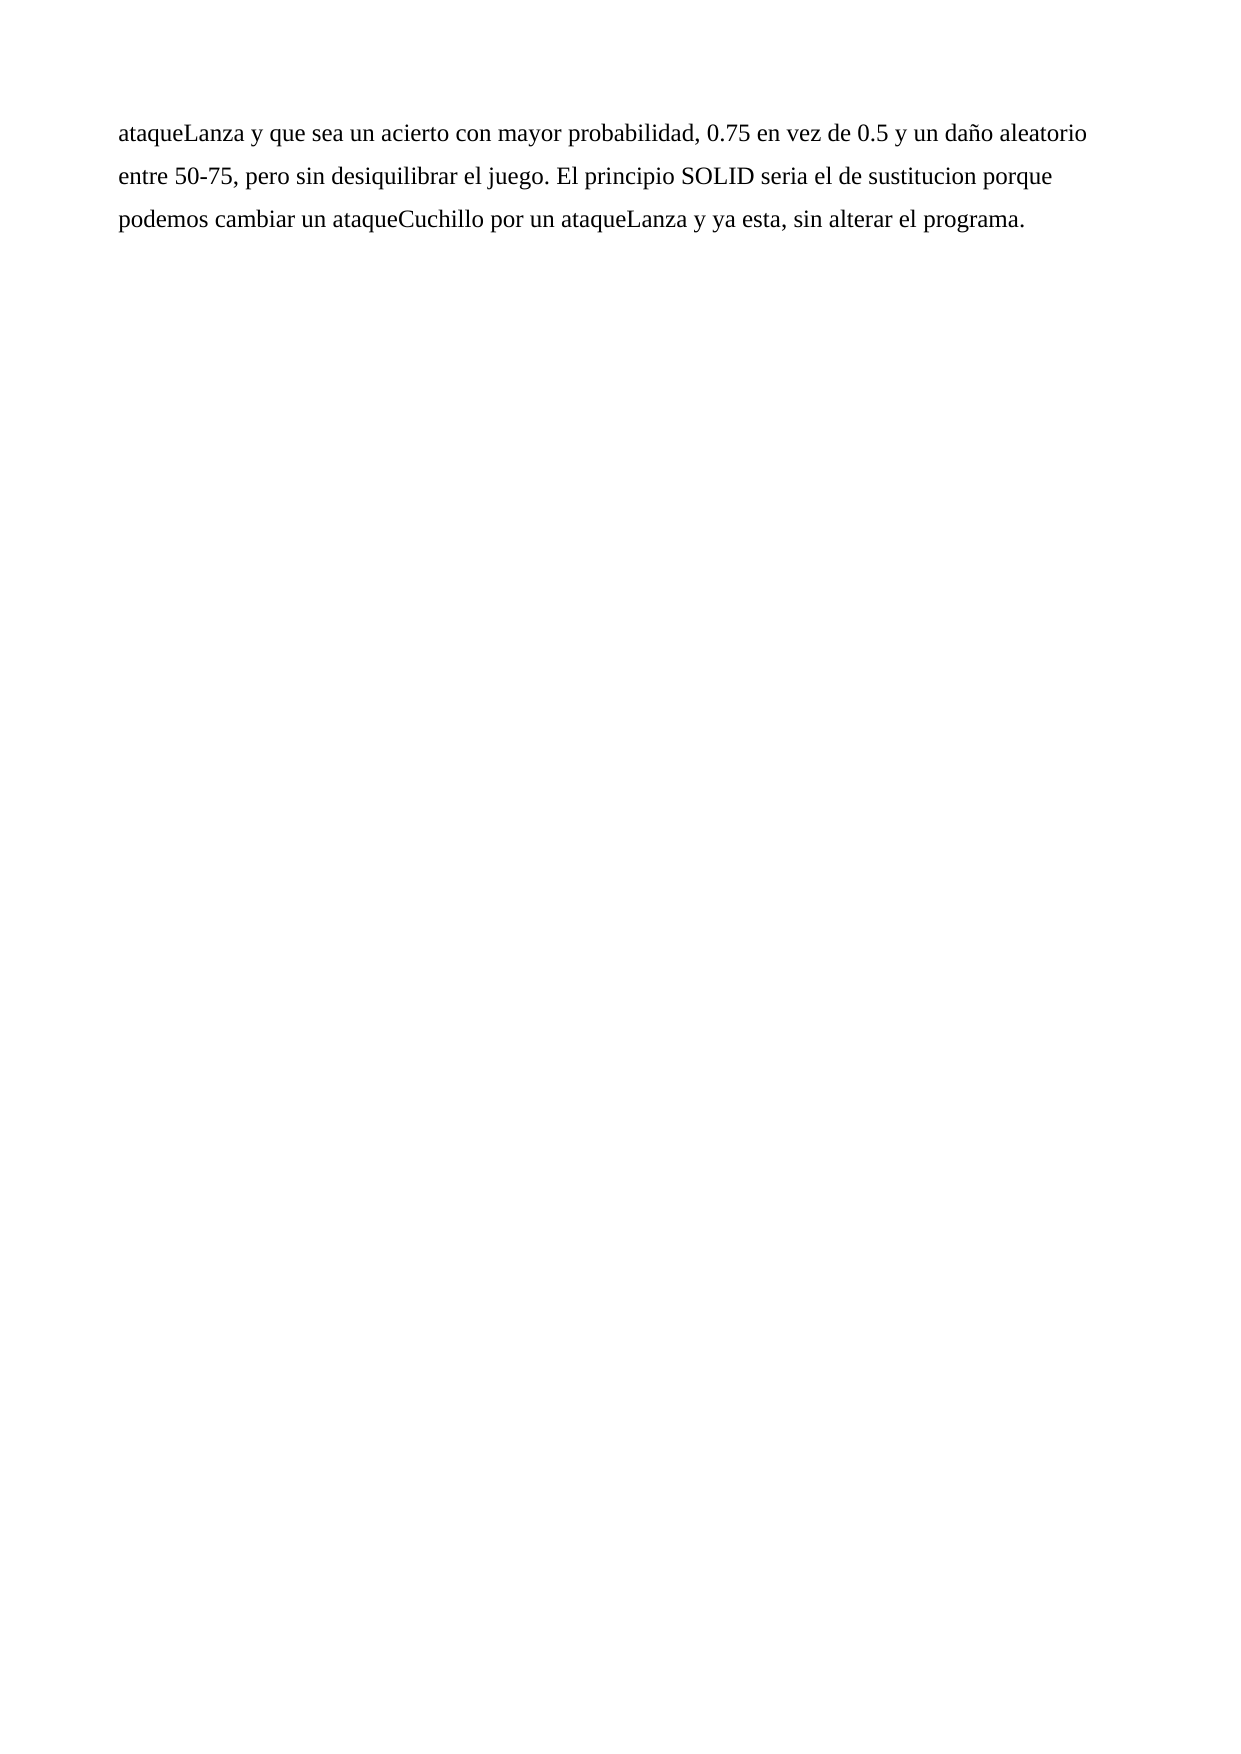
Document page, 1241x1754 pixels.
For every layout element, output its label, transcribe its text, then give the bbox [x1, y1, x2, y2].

text ataqueLanza y que sea un acierto con mayor probabilidad, 0.75 en vez de 0.5 y un daño aleatorio entre 50-75, pero sin desiquilibrar el juego. El principio SOLID seria el de sustitucion porque podemos cambiar un ataqueCuchillo por un ataqueLanza y ya esta, sin alterar el programa. [118, 118, 1122, 233]
